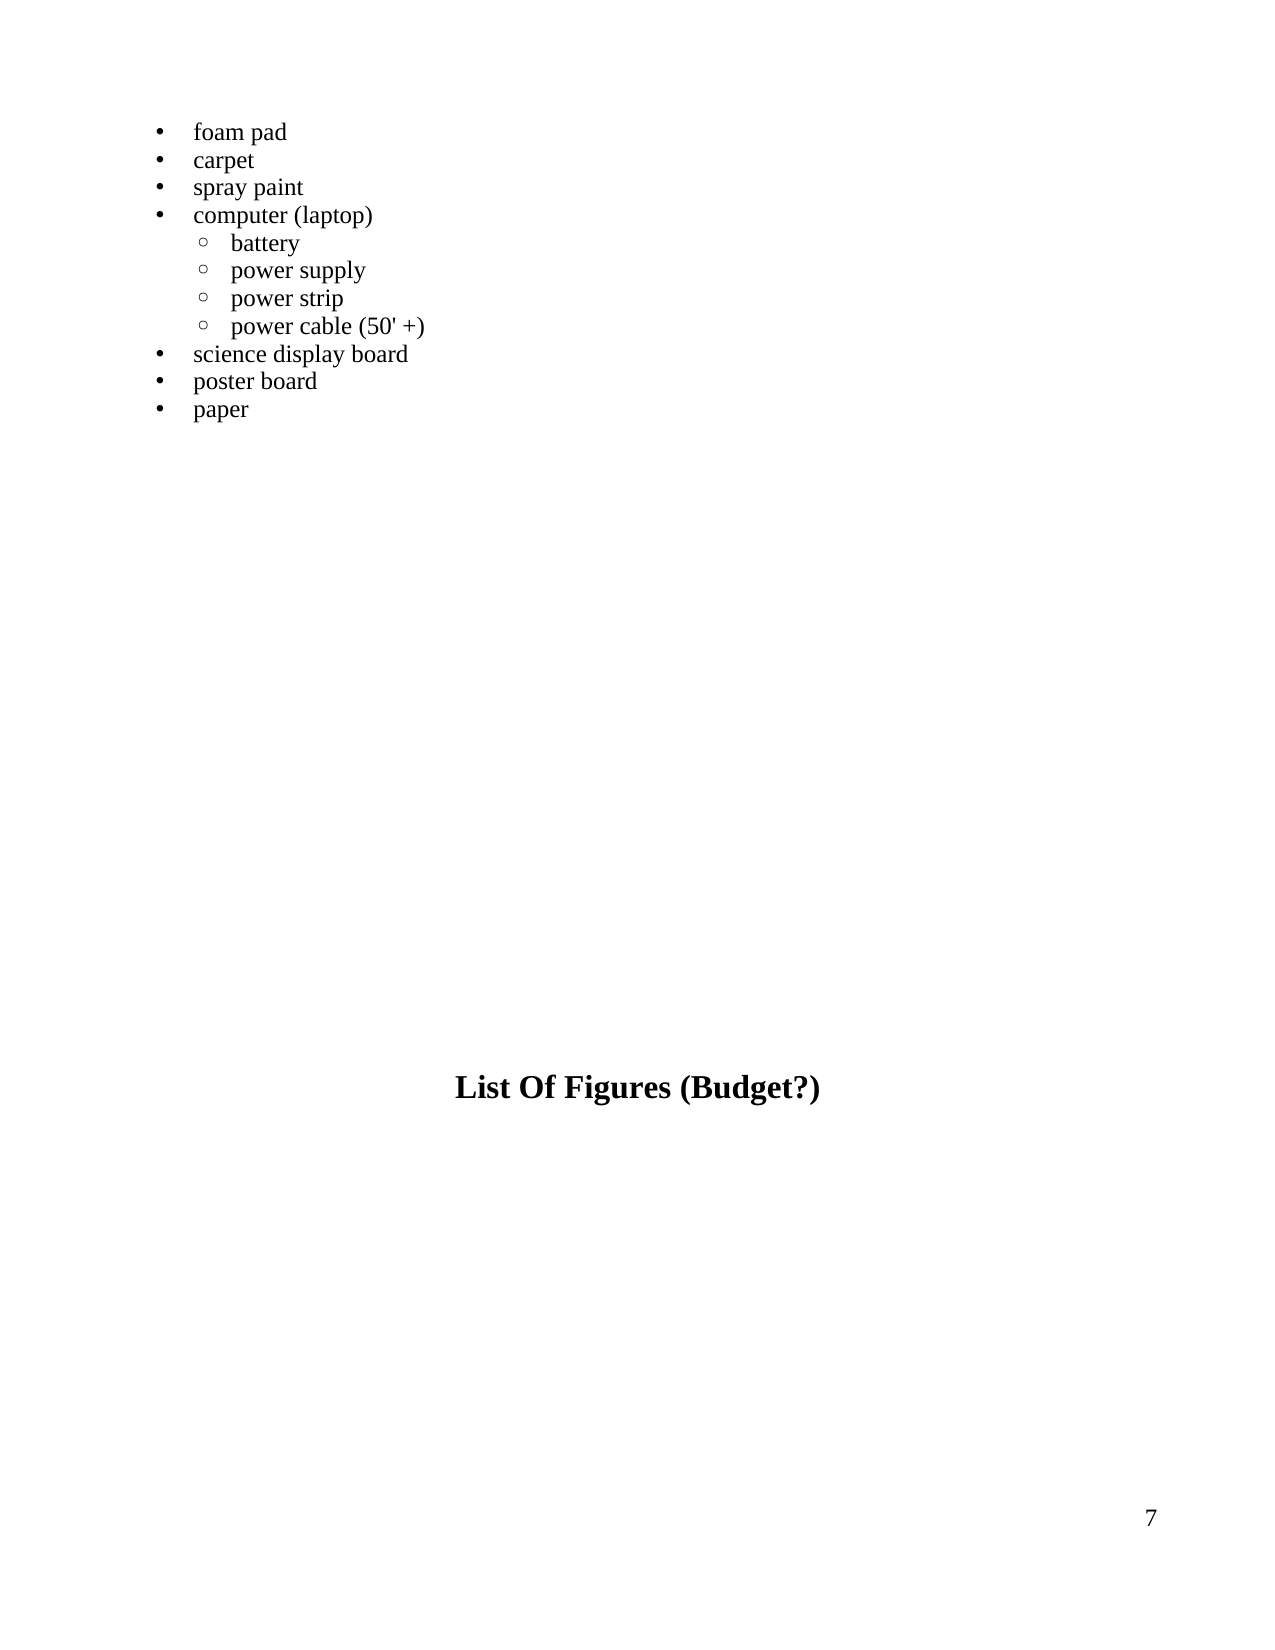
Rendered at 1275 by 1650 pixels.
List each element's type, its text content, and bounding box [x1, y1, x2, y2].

list science display board [156, 340, 1157, 367]
list battery [193, 229, 1157, 257]
list paper [156, 395, 1157, 423]
list power cable (50' +) [193, 312, 1157, 340]
list computer (laptop) [156, 201, 1157, 229]
list foam pad [156, 118, 1157, 146]
list poster board [156, 367, 1157, 395]
list power strip [193, 284, 1157, 312]
list power supply [193, 257, 1157, 284]
text List Of Figures (Budget?) [118, 1069, 1157, 1106]
list spray paint [156, 173, 1157, 201]
list carpet [156, 146, 1157, 173]
